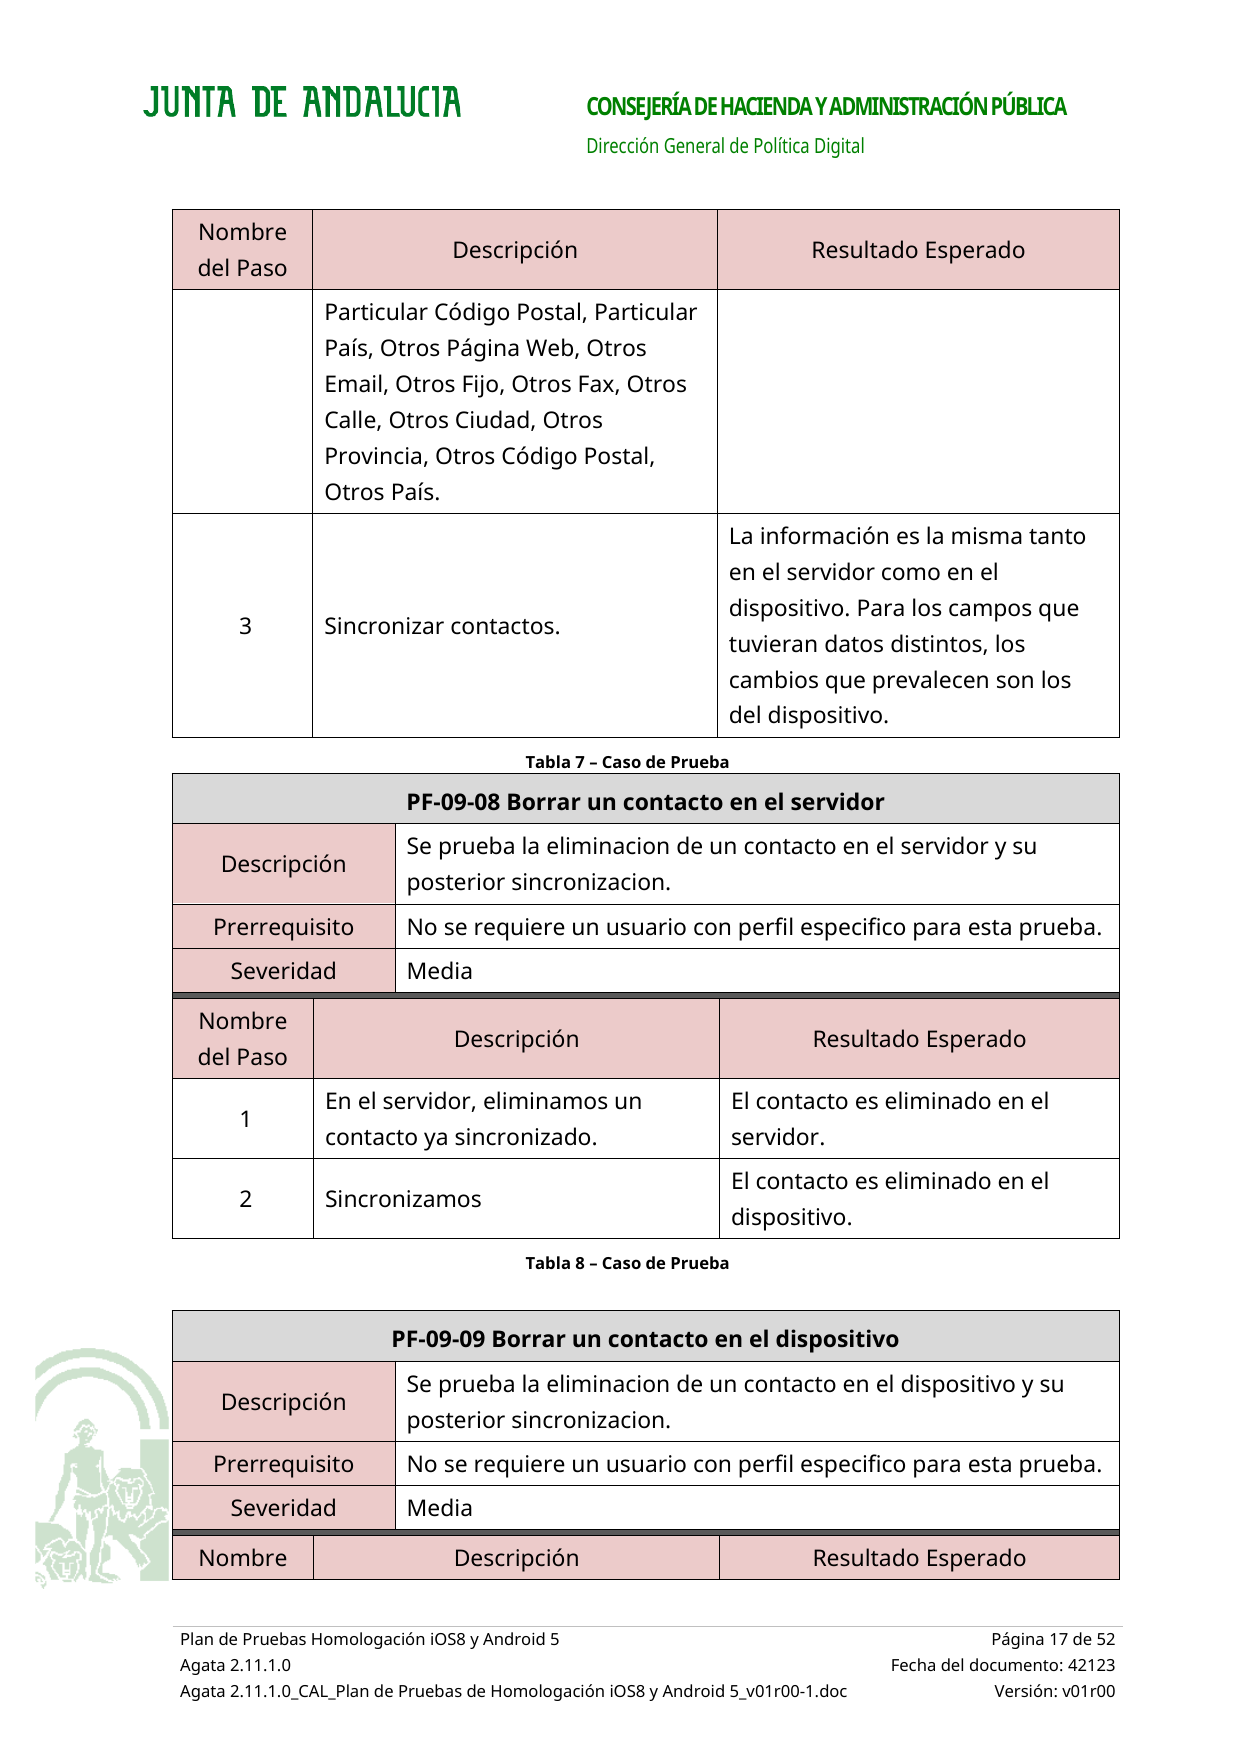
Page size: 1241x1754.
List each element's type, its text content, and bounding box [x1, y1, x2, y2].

table_cell Media [396, 1486, 1119, 1529]
table_cell 2 [173, 1159, 313, 1238]
table_cell No se requiere un usuario con perfil especifico para esta prueba. [396, 905, 1119, 948]
picture [143, 86, 461, 117]
table_cell Descripción [314, 999, 719, 1078]
text Tabla 8 – Caso de Prueba [148, 1252, 1107, 1274]
table_cell Descripción [314, 1536, 719, 1579]
table_cell [173, 993, 1119, 998]
table_header PF-09-09 Borrar un contacto en el dispositivo [173, 1311, 1119, 1361]
table_cell Severidad [173, 1486, 395, 1529]
table_cell Media [396, 949, 1119, 992]
table_cell Se prueba la eliminacion de un contacto en el dispositivo y su posterior sincronizacion. [396, 1362, 1119, 1441]
table_cell Descripción [173, 824, 395, 903]
table_cell Severidad [173, 949, 395, 992]
table_header Descripción [313, 210, 717, 289]
table_cell 1 [173, 1079, 313, 1158]
table_header PF-09-08 Borrar un contacto en el servidor [173, 774, 1119, 823]
table_cell El contacto es eliminado en el servidor. [720, 1079, 1119, 1158]
table_cell Prerrequisito [173, 1442, 395, 1485]
table_cell Resultado Esperado [720, 999, 1119, 1078]
table_cell [173, 1530, 1119, 1535]
table_cell Nombre [173, 1536, 313, 1579]
table_cell Nombre del Paso [173, 999, 313, 1078]
table_cell Particular Código Postal, Particular País, Otros Página Web, Otros Email, Otros Fijo, Otros Fax, Otros Calle, Otros Ciudad, Otros Provincia, Otros Código Postal, Otros País. [313, 290, 717, 513]
table_cell El contacto es eliminado en el dispositivo. [720, 1159, 1119, 1238]
table_cell Sincronizar contactos. [313, 514, 717, 737]
table_cell Se prueba la eliminacion de un contacto en el servidor y su posterior sincronizacion. [396, 824, 1119, 903]
table_cell [173, 290, 312, 513]
table_cell Sincronizamos [314, 1159, 719, 1238]
table_cell En el servidor, eliminamos un contacto ya sincronizado. [314, 1079, 719, 1158]
table_cell Descripción [173, 1362, 395, 1441]
table_cell Prerrequisito [173, 905, 395, 948]
table_cell [718, 290, 1119, 513]
text Tabla 7 – Caso de Prueba [148, 750, 1107, 773]
table_cell Resultado Esperado [720, 1536, 1119, 1579]
table_cell 3 [173, 514, 312, 737]
table_header Resultado Esperado [718, 210, 1119, 289]
table_cell No se requiere un usuario con perfil especifico para esta prueba. [396, 1442, 1119, 1485]
table_cell La información es la misma tanto en el servidor como en el dispositivo. Para los campos que tuvieran datos distintos, los cambios que prevalecen son los del dispositivo. [718, 514, 1119, 737]
table_header Nombre del Paso [173, 210, 312, 289]
